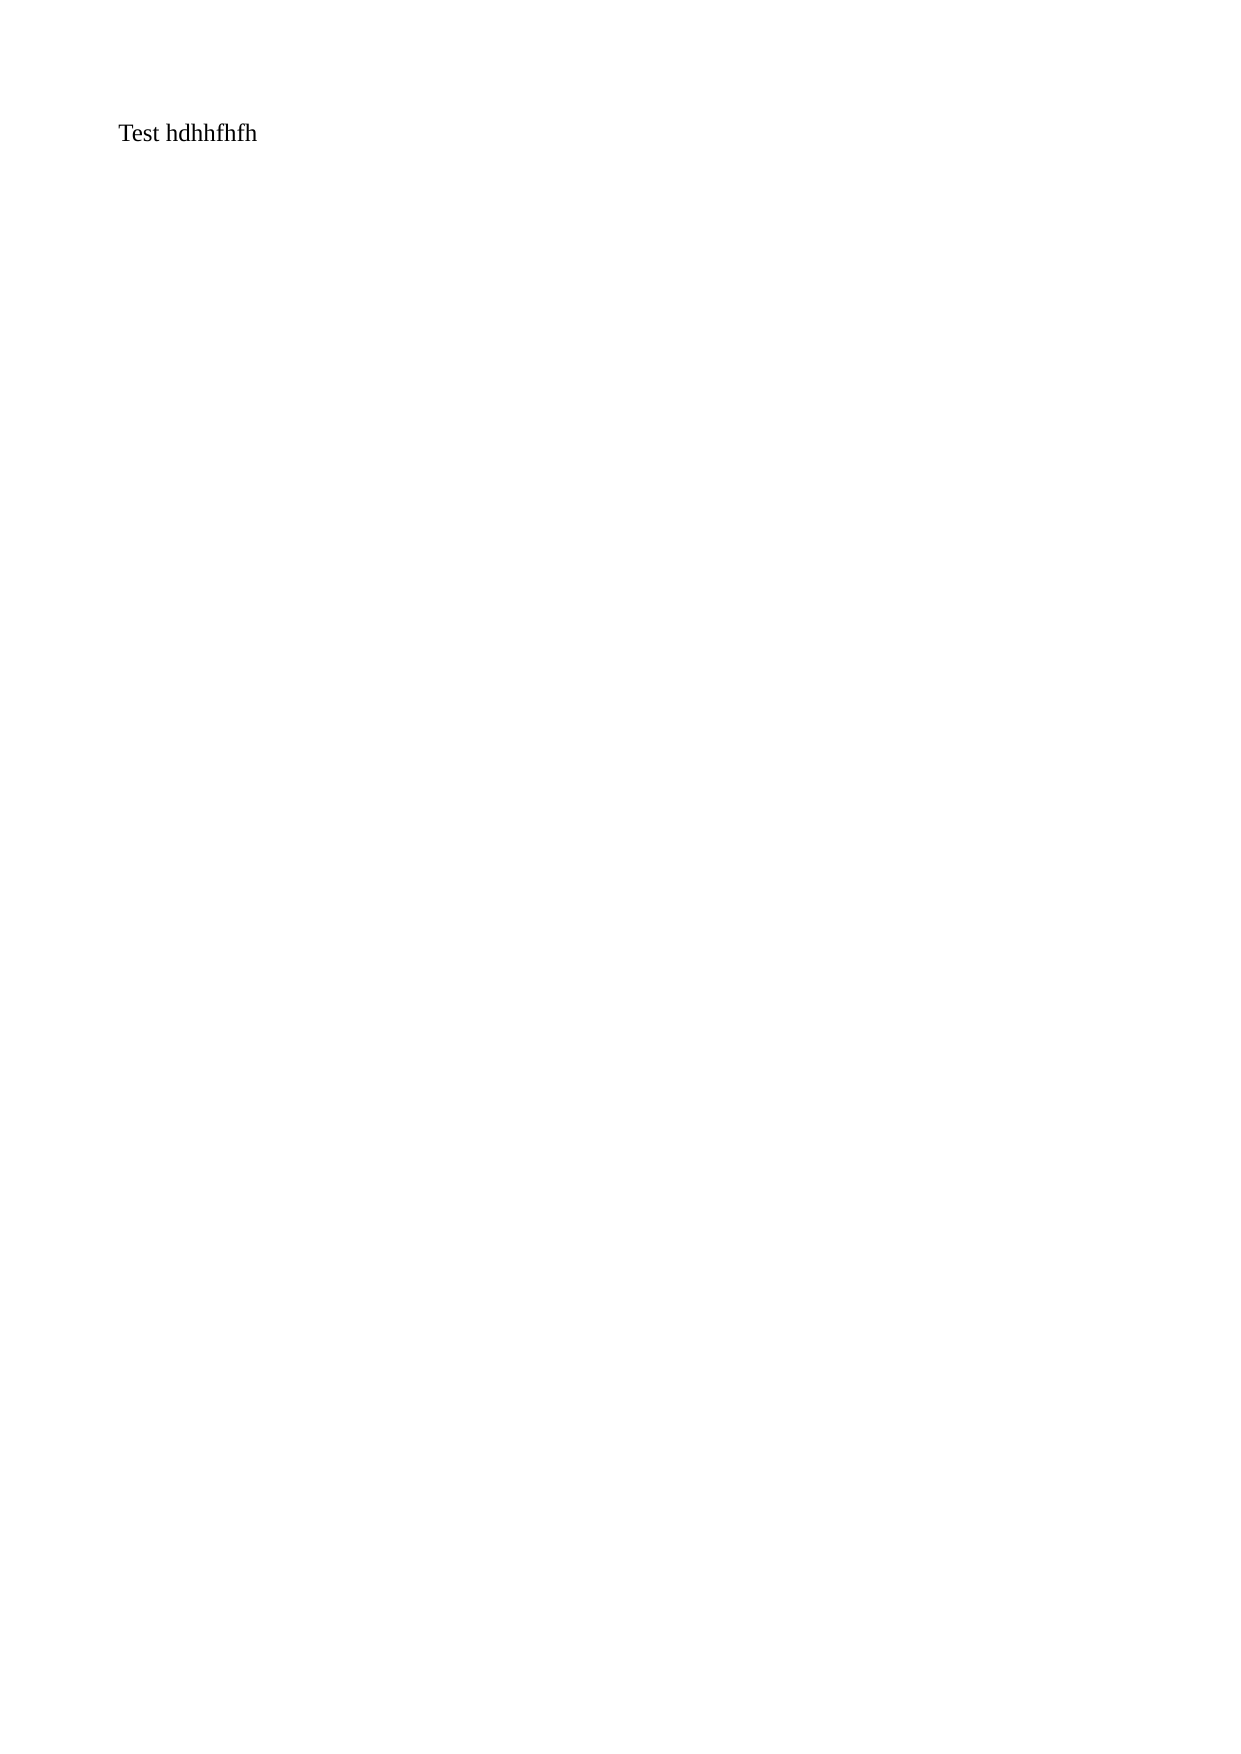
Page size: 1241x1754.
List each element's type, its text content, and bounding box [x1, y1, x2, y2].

text Test hdhhfhfh [118, 118, 1122, 147]
